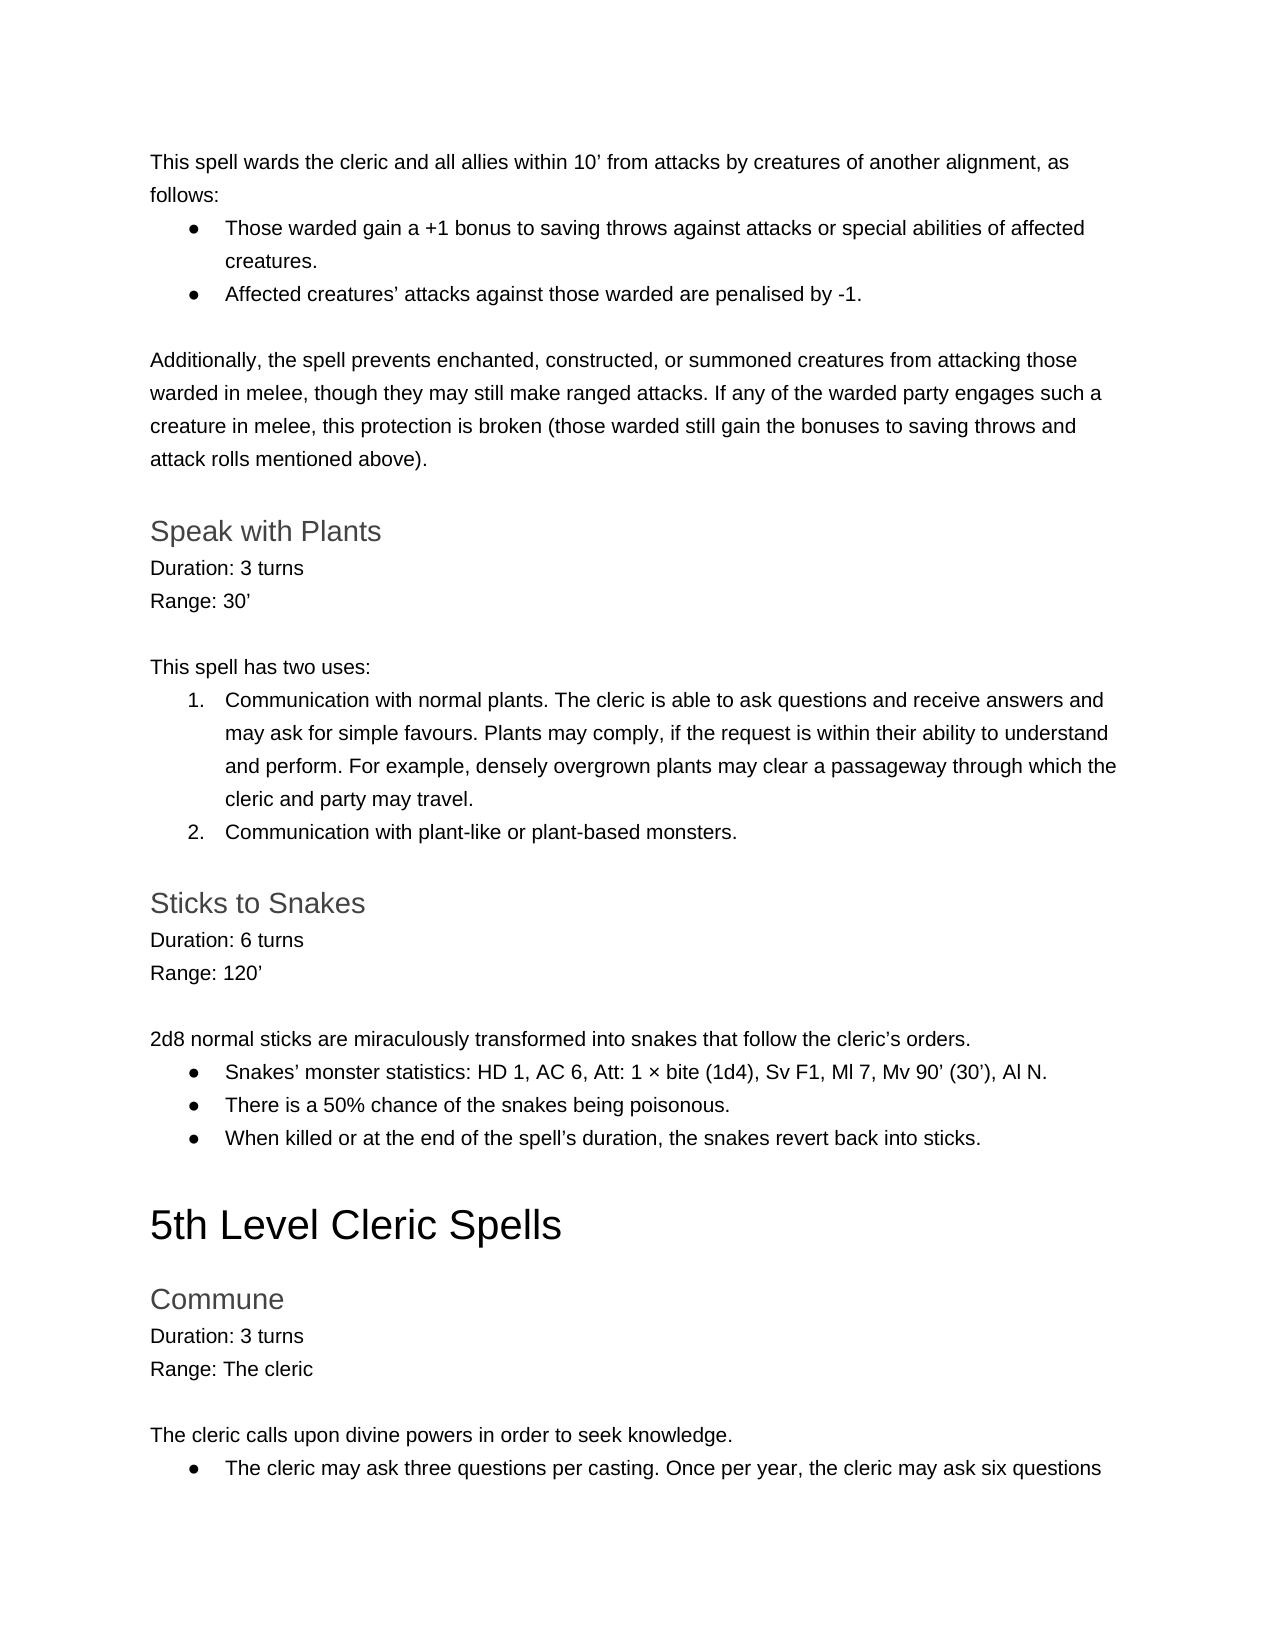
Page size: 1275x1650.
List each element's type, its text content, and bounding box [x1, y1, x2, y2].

subtitle Sticks to Snakes [150, 886, 1125, 919]
list Communication with normal plants. The cleric is able to ask questions and receive answers and may ask for simple favours. Plants may comply, if the request is within their ability to understand and perform. For example, densely overgrown plants may clear a passageway through which the cleric and party may travel. [187, 687, 1125, 811]
list Those warded gain a +1 bonus to saving throws against attacks or special abilities of affected creatures. [187, 216, 1125, 273]
subtitle Commune [150, 1282, 1125, 1315]
list Snakes’ monster statistics: HD 1, AC 6, Att: 1 × bite (1d4), Sv F1, Ml 7, Mv 90’ (30’), Al N. [187, 1060, 1125, 1084]
text Duration: 6 turns [150, 928, 1125, 952]
text Range: 120’ [150, 961, 1125, 985]
subtitle Speak with Plants [150, 513, 1125, 547]
text Range: 30’ [150, 588, 1125, 612]
text Duration: 3 turns [150, 555, 1125, 579]
list The cleric may ask three questions per casting. Once per year, the cleric may ask six questions [187, 1456, 1125, 1480]
subtitle 5th Level Cleric Spells [150, 1201, 1125, 1248]
text This spell wards the cleric and all allies within 10’ from attacks by creatures of another alignment, as follows: [150, 150, 1125, 207]
text This spell has two uses: [150, 654, 1125, 678]
text Duration: 3 turns [150, 1324, 1125, 1348]
text The cleric calls upon divine powers in order to seek knowledge. [150, 1423, 1125, 1447]
list Affected creatures’ attacks against those warded are penalised by -1. [187, 282, 1125, 306]
text Range: The cleric [150, 1357, 1125, 1381]
text Additionally, the spell prevents enchanted, constructed, or summoned creatures from attacking those warded in melee, though they may still make ranged attacks. If any of the warded party engages such a creature in melee, this protection is broken (those warded still gain the bonuses to saving throws and attack rolls mentioned above). [150, 348, 1125, 471]
list When killed or at the end of the spell’s duration, the snakes revert back into sticks. [187, 1126, 1125, 1150]
text 2d8 normal sticks are miraculously transformed into snakes that follow the cleric’s orders. [150, 1027, 1125, 1051]
list There is a 50% chance of the snakes being poisonous. [187, 1093, 1125, 1117]
list Communication with plant-like or plant-based monsters. [187, 819, 1125, 843]
